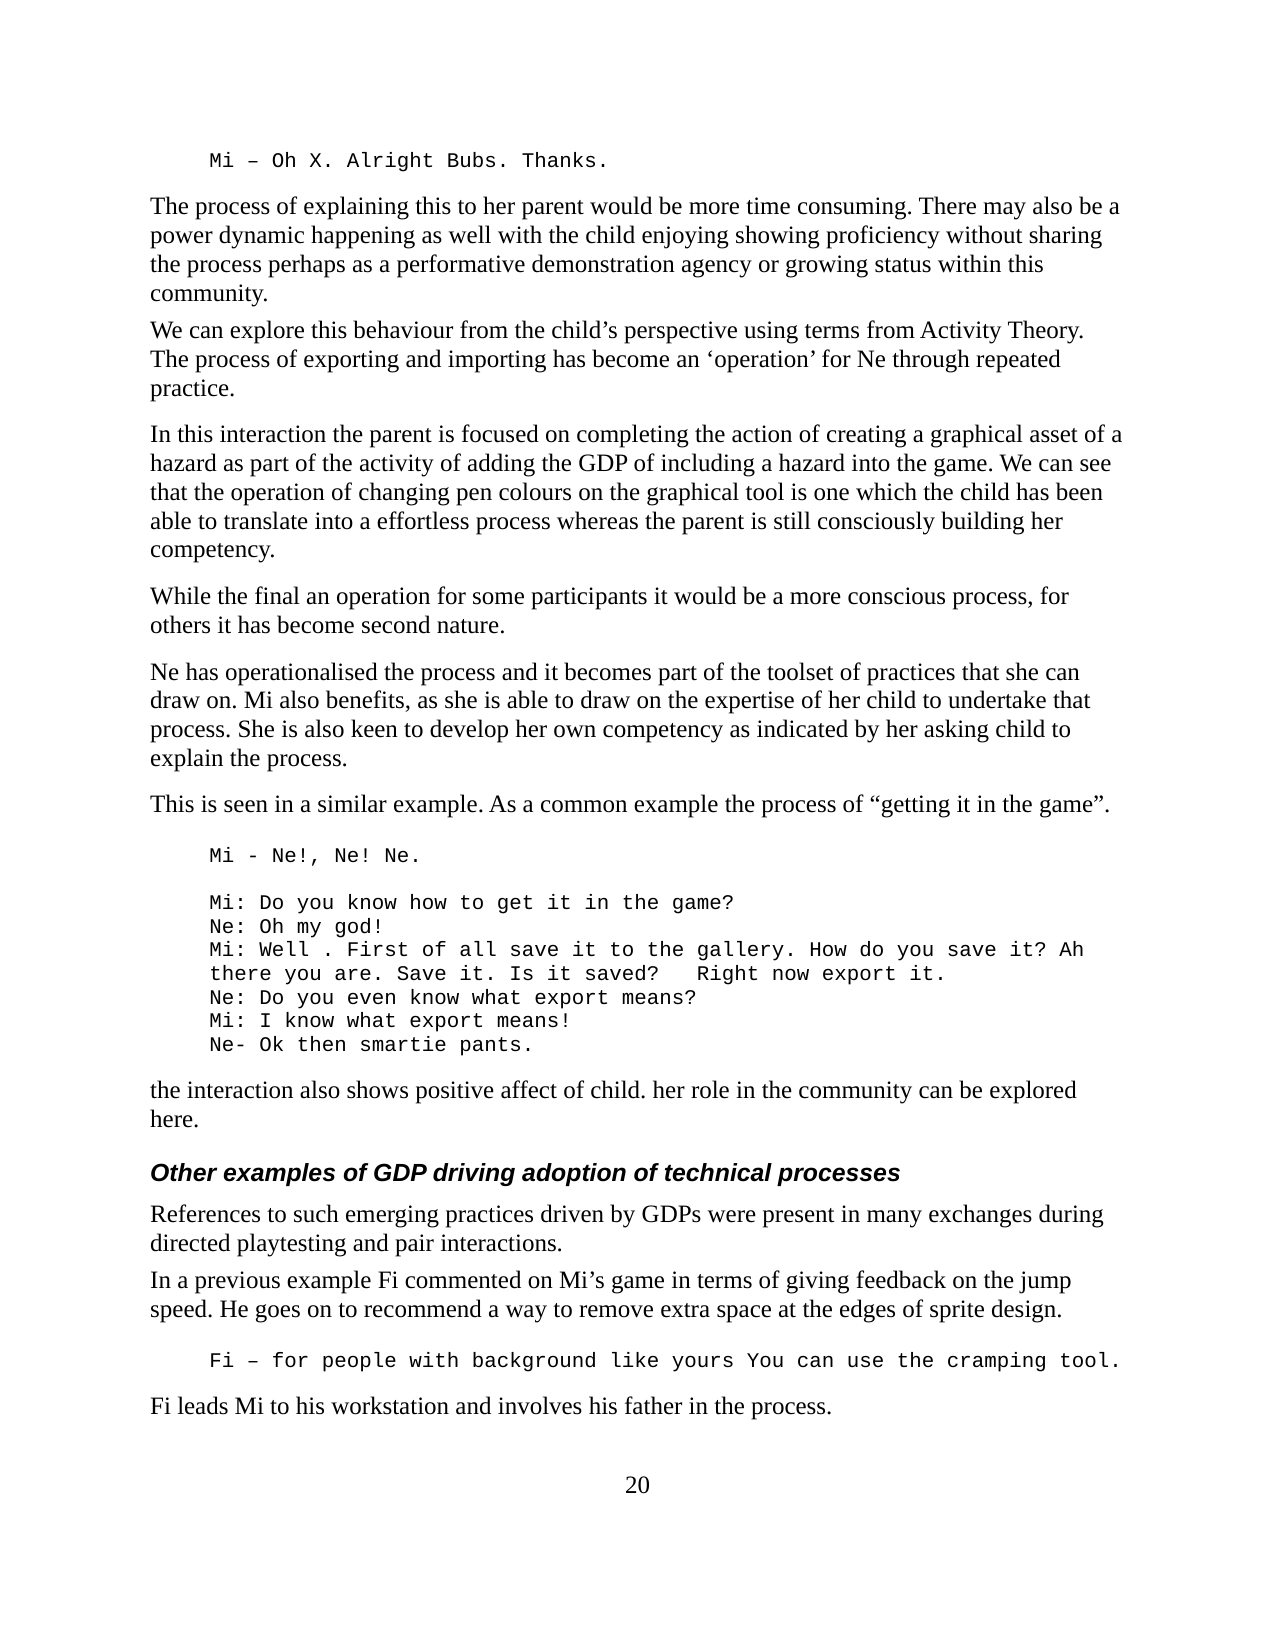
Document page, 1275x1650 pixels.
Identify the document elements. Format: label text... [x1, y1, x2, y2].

text Mi – Oh X. Alright Bubs. Thanks. [209, 150, 1125, 174]
text In a previous example Fi commented on Mi’s game in terms of giving feedback on the jump speed. He goes on to recommend a way to remove extra space at the edges of sprite design. [150, 1265, 1125, 1323]
text The process of explaining this to her parent would be more time consuming. There may also be a power dynamic happening as well with the child enjoying showing proficiency without sharing the process perhaps as a performative demonstration agency or growing status within this community. [150, 191, 1125, 306]
text Ne: Do you even know what export means? [209, 987, 1125, 1010]
text In this interaction the parent is focused on completing the action of creating a graphical asset of a hazard as part of the activity of adding the GDP of including a hazard into the game. We can see that the operation of changing pen colours on the graphical tool is one which the child has been able to translate into a effortless process whereas the parent is still consciously building her competency. [150, 419, 1125, 563]
text This is seen in a similar example. As a common example the process of “getting it in the game”. [150, 789, 1125, 818]
text Ne- Ok then smartie pants. [209, 1034, 1125, 1058]
text Mi - Ne!, Ne! Ne. [209, 845, 1125, 868]
text Ne has operationalised the process and it becomes part of the toolset of practices that she can draw on. Mi also benefits, as she is able to draw on the expertise of her child to undertake that process. She is also keen to develop her own competency as indicated by her asking child to explain the process. [150, 657, 1125, 772]
text Ne: Oh my god! [209, 916, 1125, 939]
text the interaction also shows positive affect of child. her role in the community can be explored here. [150, 1075, 1125, 1133]
text Mi: Well . First of all save it to the gallery. How do you save it? Ah there you are. Save it. Is it saved? Right now export it. [209, 939, 1125, 987]
text We can explore this behaviour from the child’s perspective using terms from Activity Theory. The process of exporting and importing has become an ‘operation’ for Ne through repeated practice. [150, 315, 1125, 402]
text Mi: I know what export means! [209, 1010, 1125, 1034]
text Fi – for people with background like yours You can use the cramping tool. [209, 1349, 1125, 1373]
text Mi: Do you know how to get it in the game? [209, 892, 1125, 916]
text While the final an operation for some participants it would be a more conscious process, for others it has become second nature. [150, 581, 1125, 639]
text Fi leads Mi to his workstation and involves his father in the process. [150, 1391, 1125, 1420]
text References to such emerging practices driven by GDPs were present in many exchanges during directed playtesting and pair interactions. [150, 1199, 1125, 1256]
subtitle Other examples of GDP driving adoption of technical processes [150, 1158, 1125, 1186]
